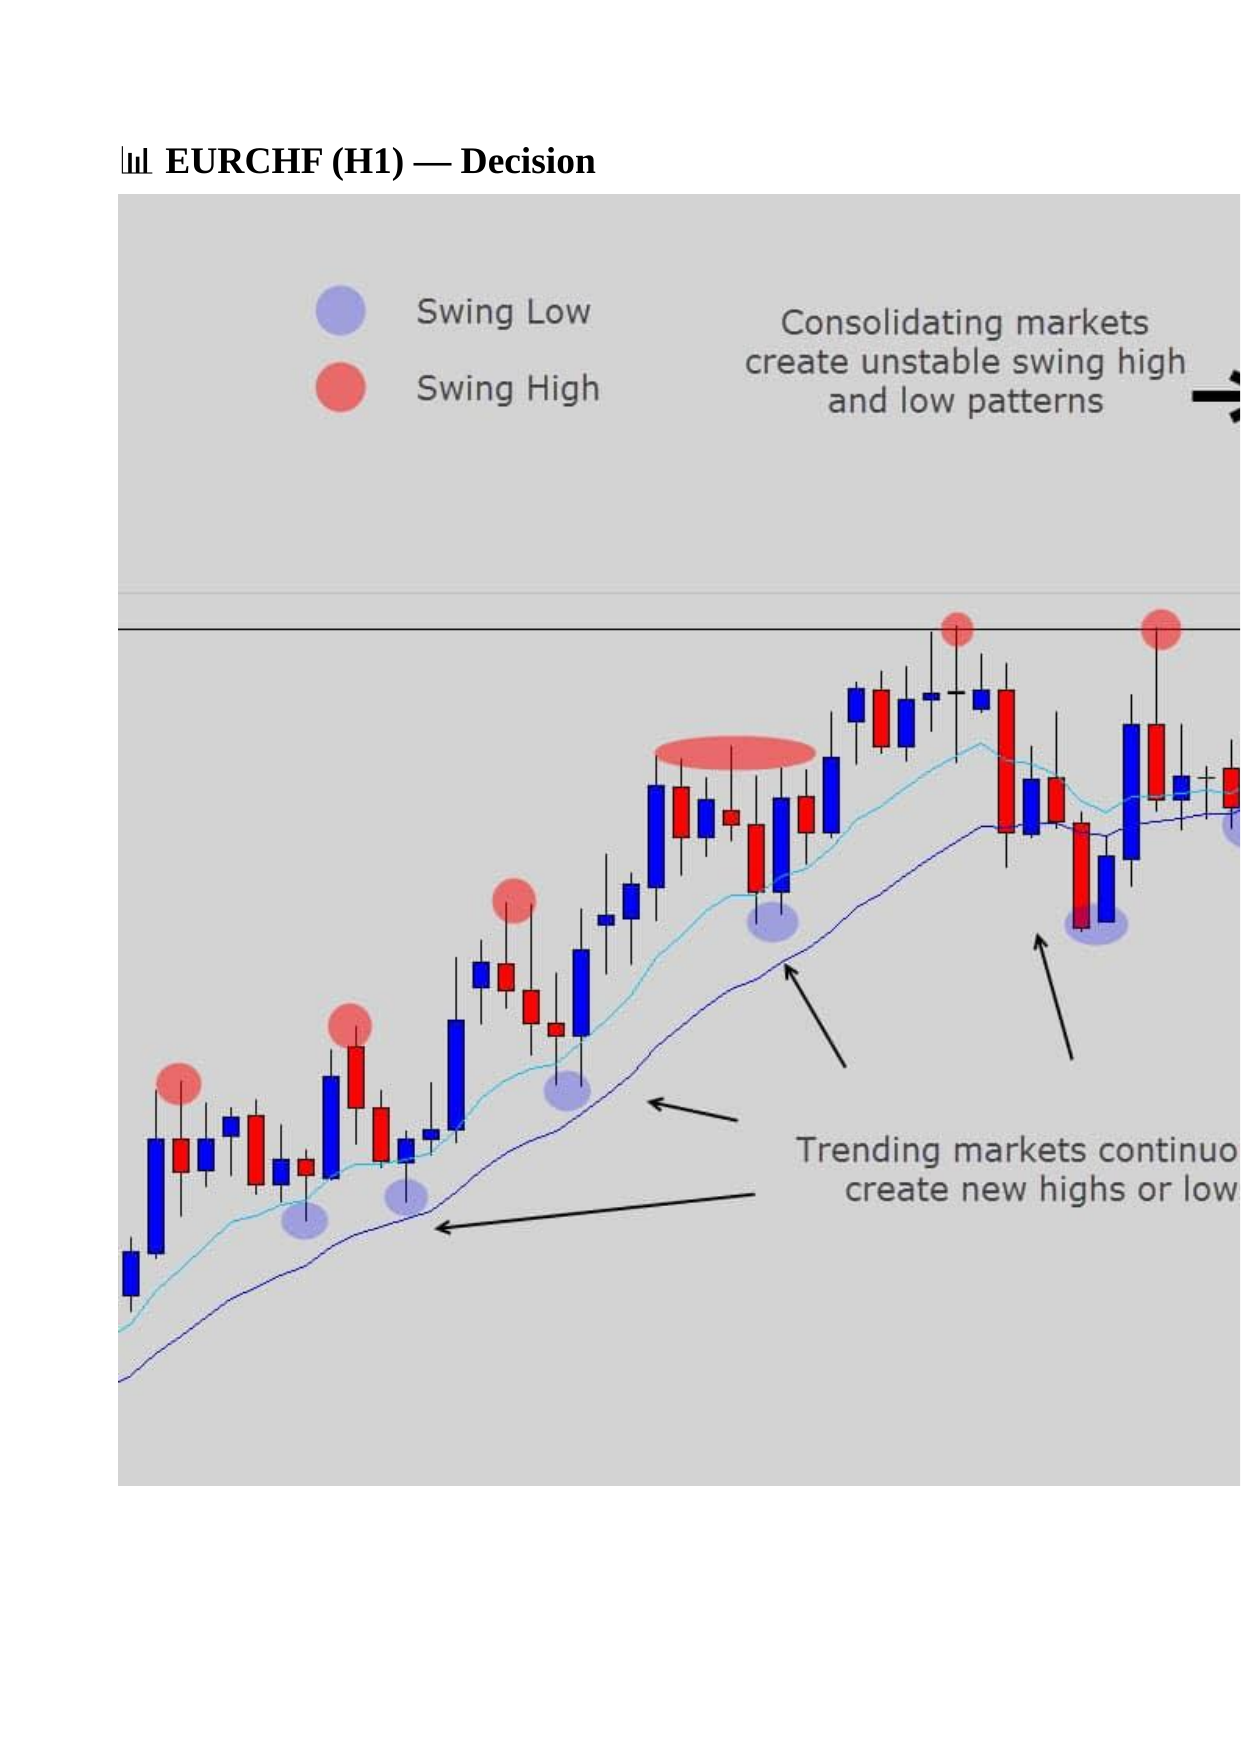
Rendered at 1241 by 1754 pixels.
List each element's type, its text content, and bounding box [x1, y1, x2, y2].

picture [118, 194, 1241, 1486]
subtitle 📊 EURCHF (H1) — Decision [118, 139, 1122, 182]
